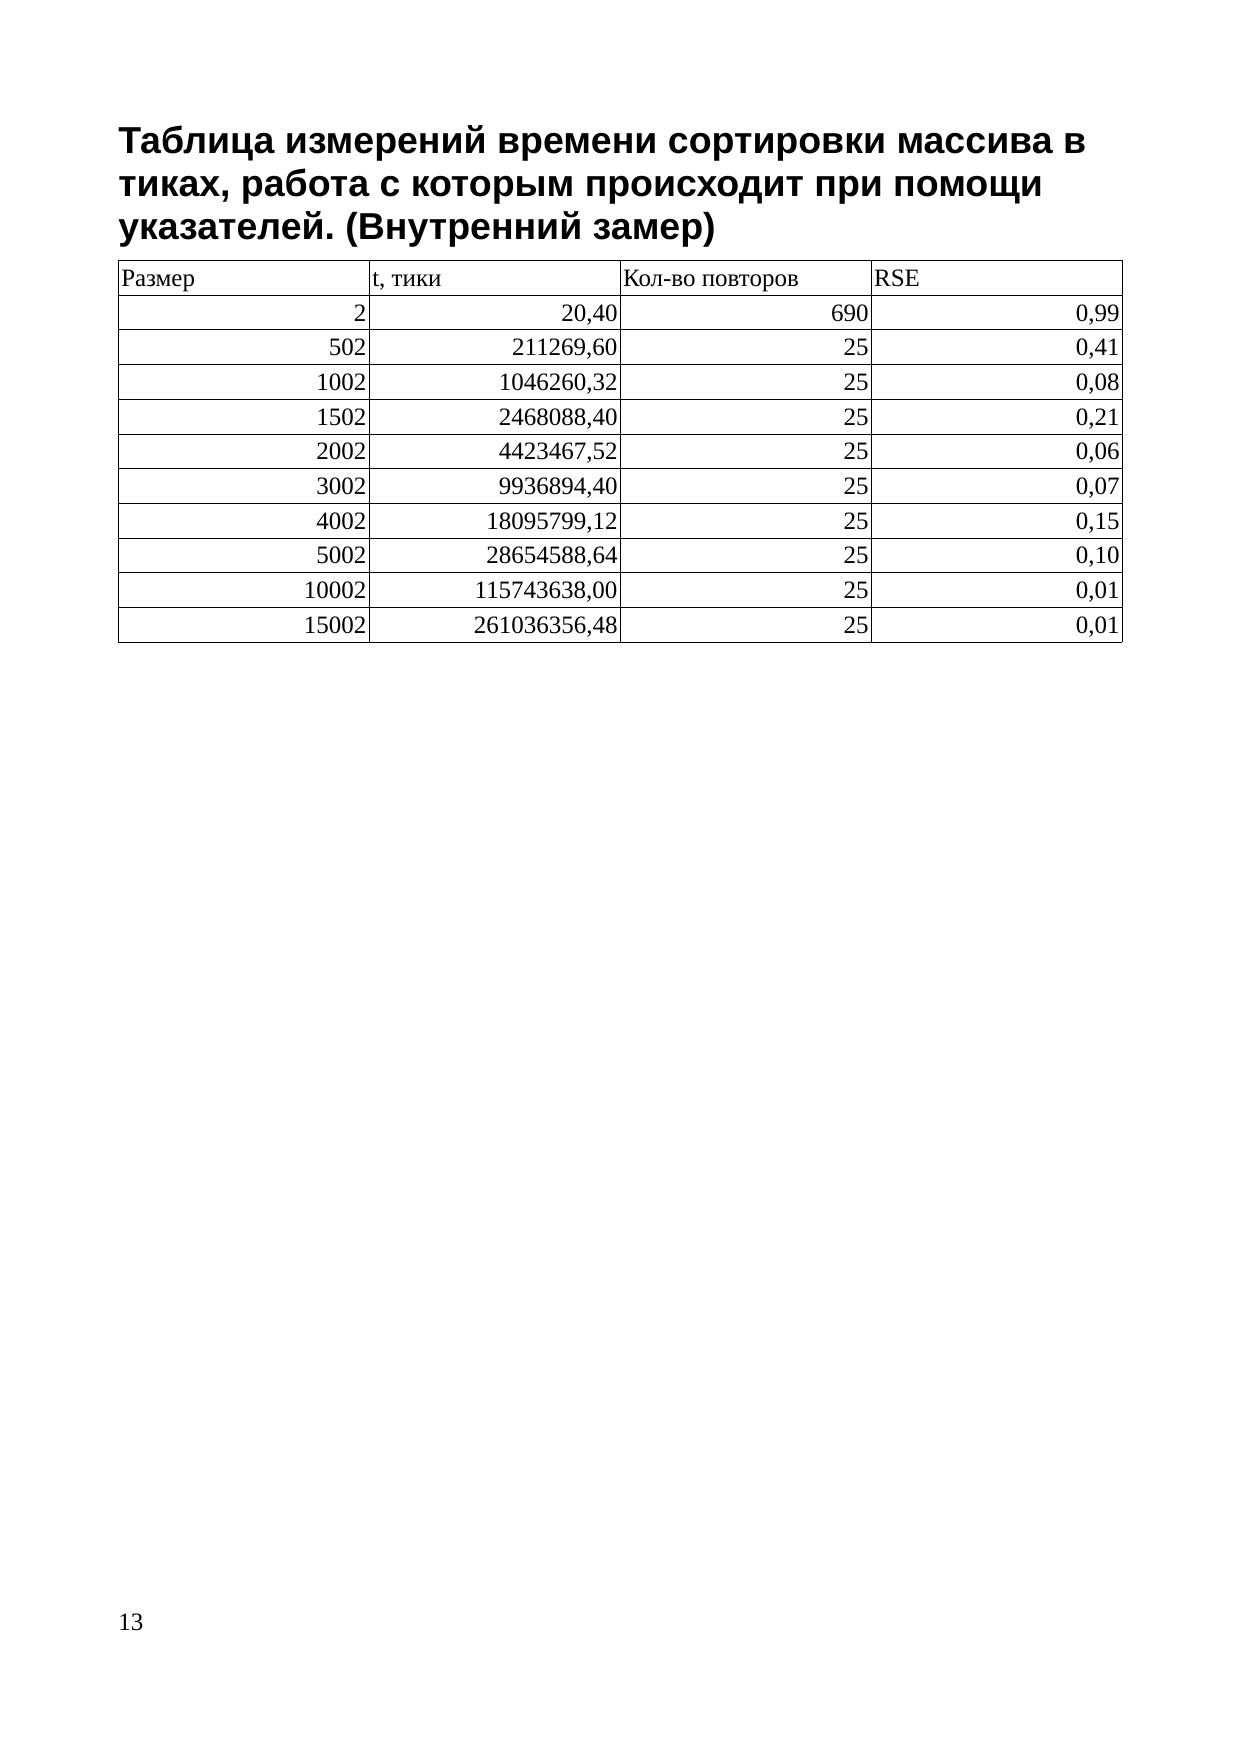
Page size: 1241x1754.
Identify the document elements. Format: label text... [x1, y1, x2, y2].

table_header t, тики [370, 261, 620, 295]
table_cell 20,40 [370, 296, 620, 329]
table_cell 25 [621, 573, 871, 607]
table_cell 25 [621, 504, 871, 537]
table_cell 1046260,32 [370, 365, 620, 399]
table_cell 115743638,00 [370, 573, 620, 607]
table_cell 211269,60 [370, 330, 620, 364]
table_cell 3002 [119, 469, 369, 503]
table_cell 0,08 [872, 365, 1122, 399]
table_cell 25 [621, 365, 871, 399]
table_cell 0,07 [872, 469, 1122, 503]
table_cell 0,06 [872, 435, 1122, 468]
table_cell 25 [621, 469, 871, 503]
table_cell 9936894,40 [370, 469, 620, 503]
table_cell 4002 [119, 504, 369, 537]
table_cell 2 [119, 296, 369, 329]
subtitle Таблица измерений времени сортировки массива в тиках, работа с которым происходит при помощи указателей. (Внутренний замер) [118, 118, 1122, 247]
table_cell 261036356,48 [370, 608, 620, 642]
table_cell 28654588,64 [370, 539, 620, 572]
table_cell 502 [119, 330, 369, 364]
table_cell 690 [621, 296, 871, 329]
table_header RSE [872, 261, 1122, 295]
table_cell 15002 [119, 608, 369, 642]
table_cell 2002 [119, 435, 369, 468]
table_cell 0,01 [872, 608, 1122, 642]
table_header Размер [119, 261, 369, 295]
table_cell 25 [621, 330, 871, 364]
table_cell 25 [621, 400, 871, 433]
table_cell 4423467,52 [370, 435, 620, 468]
table_cell 25 [621, 435, 871, 468]
table_cell 0,99 [872, 296, 1122, 329]
table_cell 0,10 [872, 539, 1122, 572]
table_cell 0,21 [872, 400, 1122, 433]
table_cell 1502 [119, 400, 369, 433]
table_cell 25 [621, 608, 871, 642]
table_cell 10002 [119, 573, 369, 607]
table_cell 0,01 [872, 573, 1122, 607]
table_cell 18095799,12 [370, 504, 620, 537]
table_cell 2468088,40 [370, 400, 620, 433]
table_cell 5002 [119, 539, 369, 572]
table_cell 0,41 [872, 330, 1122, 364]
table_cell 25 [621, 539, 871, 572]
table_cell 1002 [119, 365, 369, 399]
table_cell 0,15 [872, 504, 1122, 537]
table_header Кол-во повторов [621, 261, 871, 295]
